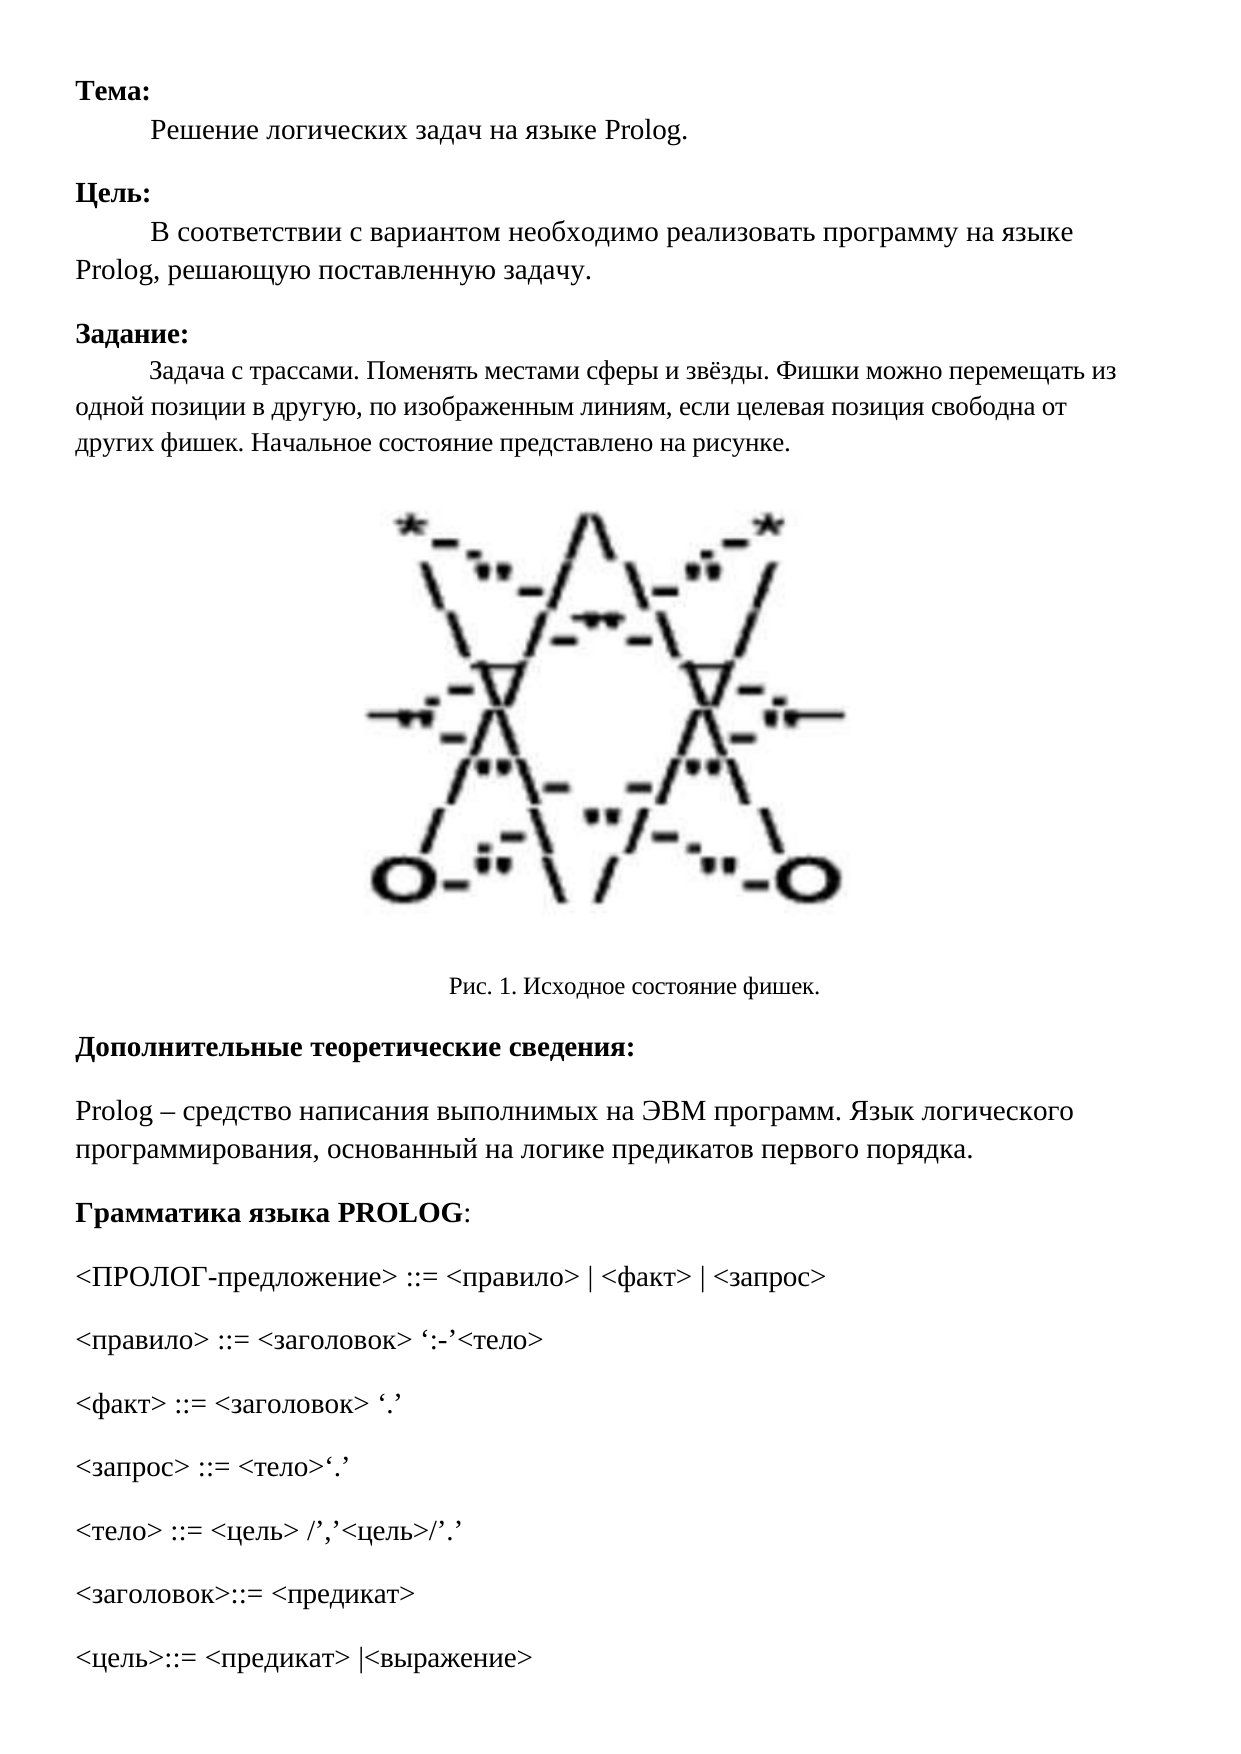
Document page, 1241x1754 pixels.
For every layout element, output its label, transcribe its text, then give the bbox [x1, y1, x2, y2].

text Задача с трассами. Поменять местами сферы и звёзды. Фишки можно перемещать из одной позиции в другую, по изображенным линиям, если целевая позиция свободна от других фишек. Начальное состояние представлено на рисунке. Рис. 1. Исходное состояние фишек. [75, 354, 1151, 1000]
text <факт> ::= <заголовок> ‘.’ [75, 1386, 1226, 1419]
subtitle Грамматика языка PROLOG: [75, 1195, 1226, 1229]
text Prolog – средство написания выполнимых на ЭВМ программ. Язык логического программирования, основанный на логике предикатов первого порядка. [75, 1093, 1226, 1165]
subtitle Тема: [75, 73, 1226, 107]
text В соответствии с вариантом необходимо реализовать программу на языке Prolog, решающую поставленную задачу. [75, 214, 1151, 286]
text <цель>::= <предикат> |<выражение> [75, 1640, 1226, 1673]
text <запрос> ::= <тело>‘.’ [75, 1449, 1226, 1483]
subtitle Дополнительные теоретические сведения: [75, 1029, 1226, 1063]
picture [235, 481, 929, 934]
subtitle Задание: [75, 316, 1226, 349]
text Решение логических задач на языке Prolog. [150, 112, 1226, 145]
text <ПРОЛОГ-предложение> ::= <правило> | <факт> | <запрос> [75, 1259, 1226, 1292]
text <тело> ::= <цель> /’,’<цель>/’.’ [75, 1513, 1226, 1546]
text <заголовок>::= <предикат> [75, 1576, 1226, 1610]
subtitle Цель: [75, 175, 1226, 209]
text <правило> ::= <заголовок> ‘:-’<тело> [75, 1322, 1226, 1356]
